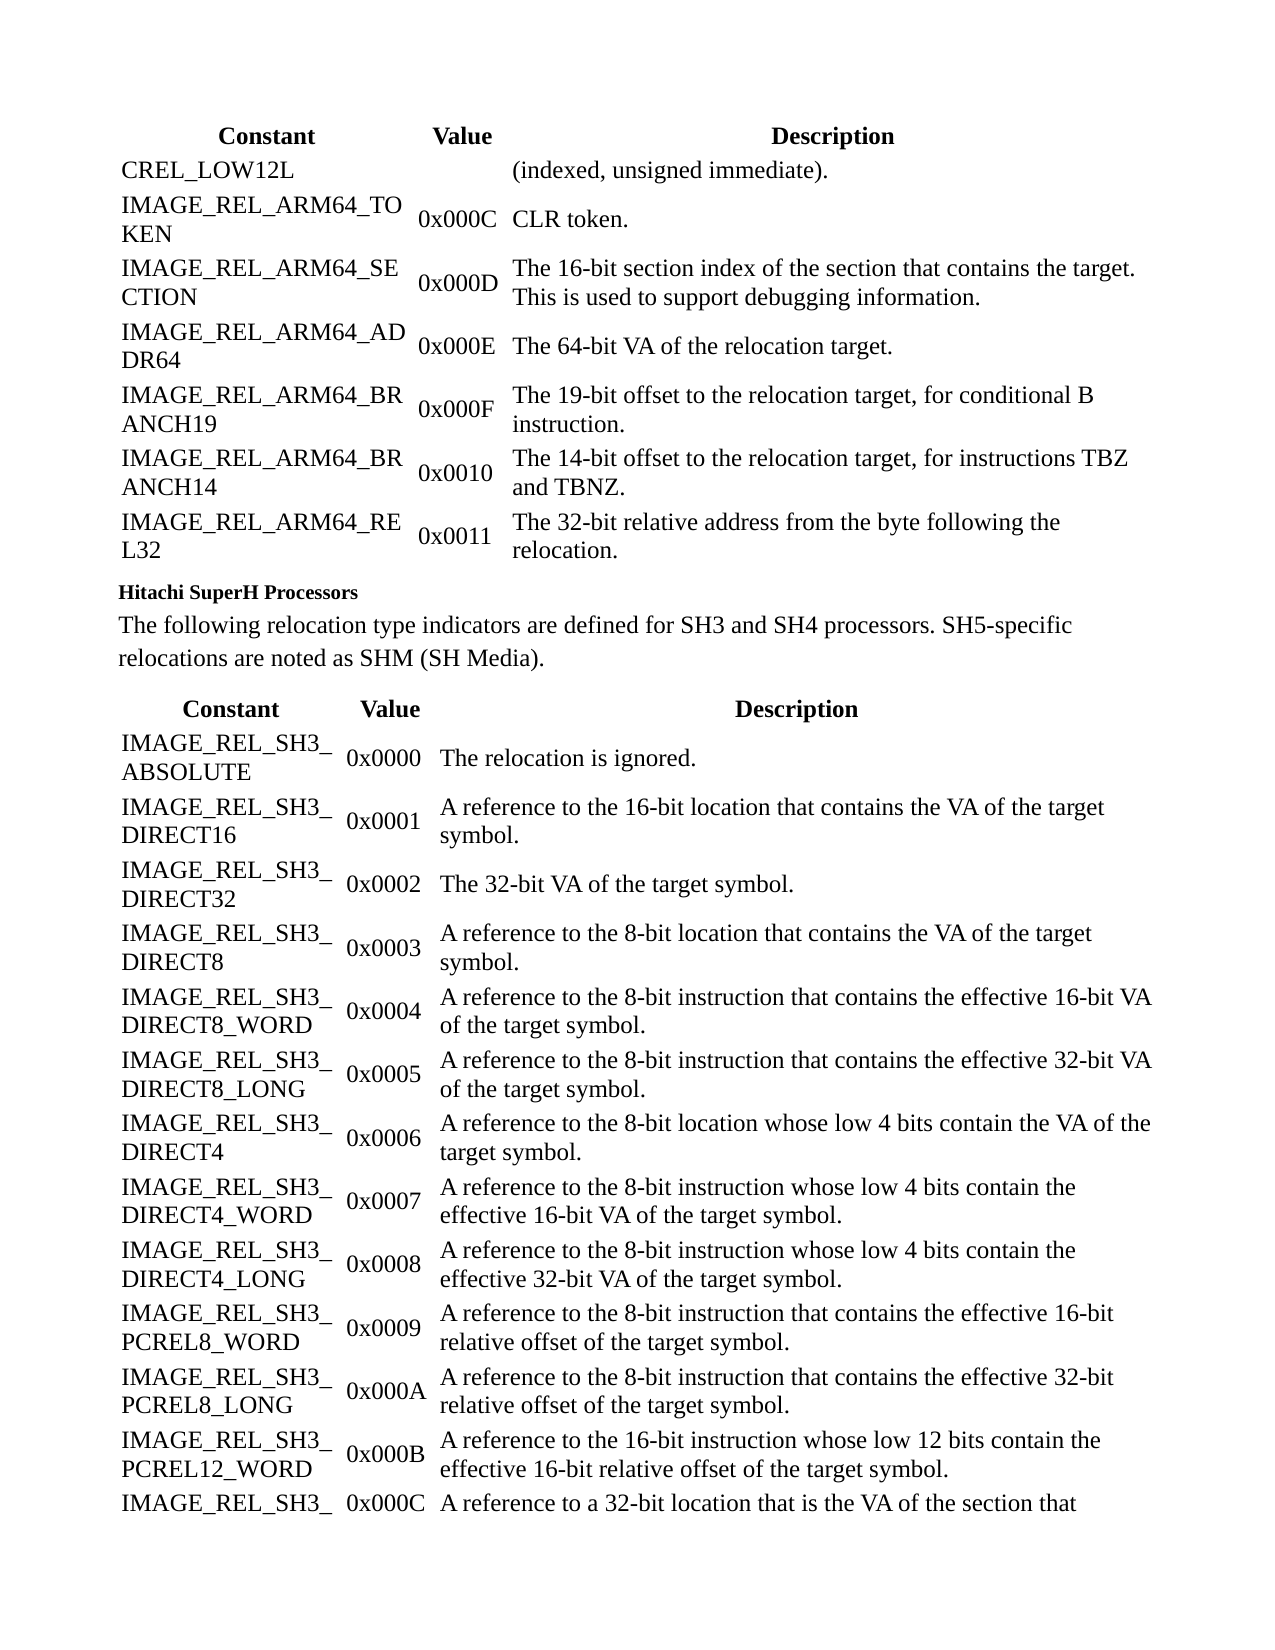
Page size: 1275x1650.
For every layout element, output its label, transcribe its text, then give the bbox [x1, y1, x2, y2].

table_cell IMAGE_REL_SH3_PCREL12_WORD [118, 1422, 343, 1485]
table_cell IMAGE_REL_SH3_DIRECT4_WORD [118, 1169, 343, 1232]
table_cell The 16-bit section index of the section that contains the target. This is used to support debugging information. [509, 251, 1157, 314]
table_cell IMAGE_REL_SH3_DIRECT8_WORD [118, 979, 343, 1042]
table_cell 0x0006 [343, 1105, 437, 1169]
table_cell IMAGE_REL_SH3_ABSOLUTE [118, 725, 343, 789]
table_cell 0x0001 [343, 789, 437, 852]
table_cell 0x0000 [343, 725, 437, 789]
table_cell A reference to the 8-bit instruction whose low 4 bits contain the effective 32-bit VA of the target symbol. [437, 1232, 1157, 1295]
table_cell 0x0007 [343, 1169, 437, 1232]
table_cell 0x0005 [343, 1042, 437, 1105]
table_header Description [509, 118, 1157, 153]
table_cell CLR token. [509, 187, 1157, 251]
table_header Constant [118, 691, 343, 725]
table_cell IMAGE_REL_SH3_DIRECT8 [118, 915, 343, 979]
table_cell 0x0002 [343, 852, 437, 915]
table_header Value [343, 691, 437, 725]
table_cell A reference to the 8-bit instruction that contains the effective 16-bit relative offset of the target symbol. [437, 1295, 1157, 1359]
table_cell The 32-bit relative address from the byte following the relocation. [509, 504, 1157, 567]
table_cell IMAGE_REL_ARM64_BRANCH19 [118, 377, 415, 441]
table_cell A reference to a 32-bit location that is the VA of the section that [437, 1485, 1157, 1520]
table_cell IMAGE_REL_ARM64_TOKEN [118, 187, 415, 251]
table_cell IMAGE_REL_SH3_DIRECT32 [118, 852, 343, 915]
table_cell A reference to the 8-bit location that contains the VA of the target symbol. [437, 915, 1157, 979]
table_cell A reference to the 8-bit instruction that contains the effective 32-bit VA of the target symbol. [437, 1042, 1157, 1105]
table_cell IMAGE_REL_SH3_DIRECT4 [118, 1105, 343, 1169]
table_cell 0x0010 [415, 441, 509, 504]
table_cell 0x000C [415, 187, 509, 251]
table_header Description [437, 691, 1157, 725]
table_cell IMAGE_REL_SH3_DIRECT16 [118, 789, 343, 852]
table_cell A reference to the 8-bit instruction that contains the effective 16-bit VA of the target symbol. [437, 979, 1157, 1042]
table_cell A reference to the 8-bit instruction that contains the effective 32-bit relative offset of the target symbol. [437, 1359, 1157, 1422]
table_cell The 19-bit offset to the relocation target, for conditional B instruction. [509, 377, 1157, 441]
table_cell IMAGE_REL_SH3_PCREL8_WORD [118, 1295, 343, 1359]
table_cell 0x0004 [343, 979, 437, 1042]
table_cell 0x0011 [415, 504, 509, 567]
table_cell IMAGE_REL_ARM64_REL32 [118, 504, 415, 567]
table_cell 0x000F [415, 377, 509, 441]
table_cell The 32-bit VA of the target symbol. [437, 852, 1157, 915]
table_cell 0x000B [343, 1422, 437, 1485]
table_cell The 14-bit offset to the relocation target, for instructions TBZ and TBNZ. [509, 441, 1157, 504]
subtitle Hitachi SuperH Processors [118, 580, 1157, 604]
table_cell A reference to the 8-bit location whose low 4 bits contain the VA of the target symbol. [437, 1105, 1157, 1169]
table_cell 0x0009 [343, 1295, 437, 1359]
table_cell IMAGE_REL_ARM64_SECTION [118, 251, 415, 314]
table_cell 0x0003 [343, 915, 437, 979]
table_cell 0x000C [343, 1485, 437, 1520]
table_cell IMAGE_REL_SH3_ [118, 1485, 343, 1520]
table_cell 0x000E [415, 314, 509, 377]
table_cell The 64-bit VA of the relocation target. [509, 314, 1157, 377]
table_cell IMAGE_REL_SH3_PCREL8_LONG [118, 1359, 343, 1422]
table_cell IMAGE_REL_SH3_DIRECT8_LONG [118, 1042, 343, 1105]
table_cell IMAGE_REL_SH3_DIRECT4_LONG [118, 1232, 343, 1295]
table_cell IMAGE_REL_ARM64_BRANCH14 [118, 441, 415, 504]
table_cell 0x000D [415, 251, 509, 314]
table_cell A reference to the 16-bit instruction whose low 12 bits contain the effective 16-bit relative offset of the target symbol. [437, 1422, 1157, 1485]
table_cell (indexed, unsigned immediate). [509, 153, 1157, 187]
table_cell IMAGE_REL_ARM64_ADDR64 [118, 314, 415, 377]
table_cell 0x000A [343, 1359, 437, 1422]
table_cell CREL_LOW12L [118, 153, 415, 187]
table_header Value [415, 118, 509, 153]
text The following relocation type indicators are defined for SH3 and SH4 processors. SH5-specific relocations are noted as SHM (SH Media). [118, 610, 1157, 672]
table_cell [415, 153, 509, 187]
table_cell 0x0008 [343, 1232, 437, 1295]
table_cell A reference to the 8-bit instruction whose low 4 bits contain the effective 16-bit VA of the target symbol. [437, 1169, 1157, 1232]
table_header Constant [118, 118, 415, 153]
table_cell The relocation is ignored. [437, 725, 1157, 789]
table_cell A reference to the 16-bit location that contains the VA of the target symbol. [437, 789, 1157, 852]
